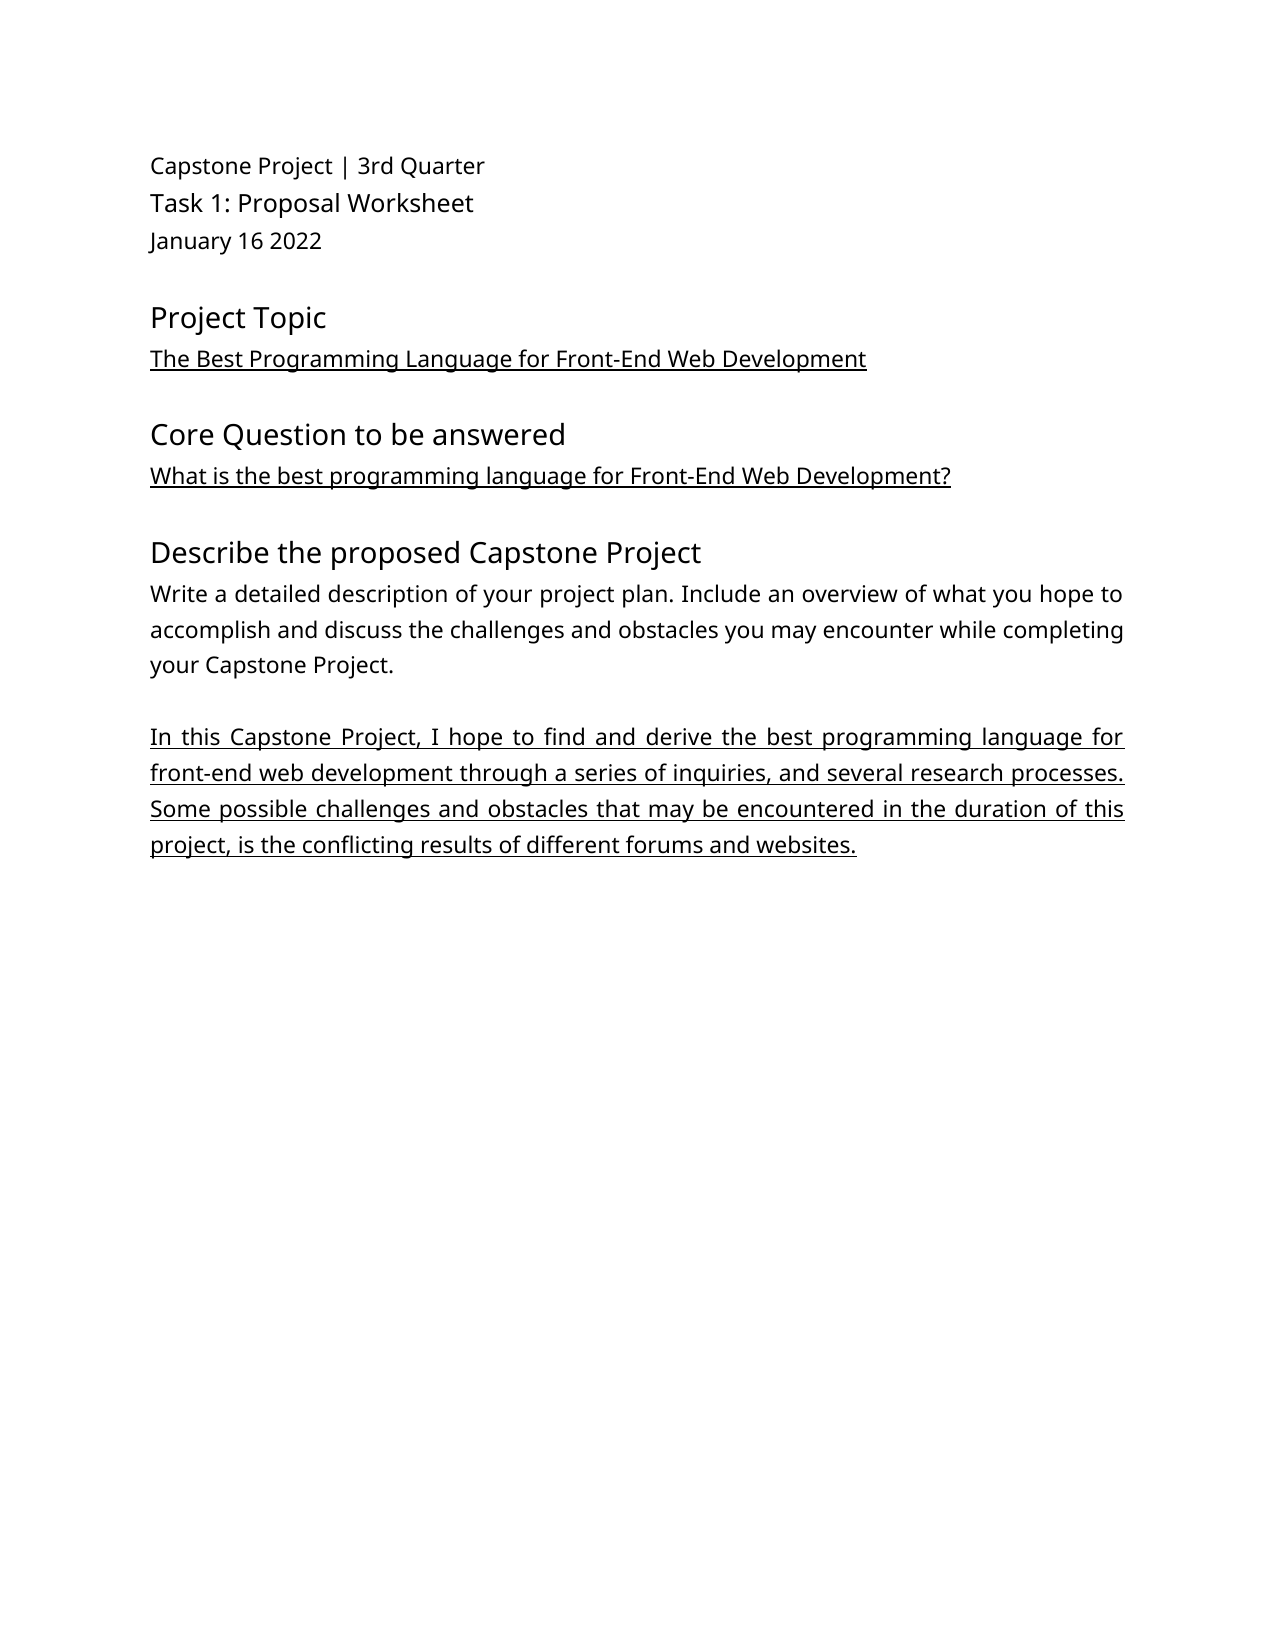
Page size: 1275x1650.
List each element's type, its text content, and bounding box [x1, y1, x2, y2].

text Project Topic [150, 297, 1125, 337]
text Write a detailed description of your project plan. Include an overview of what you hope to accomplish and discuss the challenges and obstacles you may encounter while completing your Capstone Project. [150, 578, 1125, 681]
text Capstone Project | 3rd Quarter [150, 150, 1125, 181]
text Describe the proposed Capstone Project [150, 532, 1125, 572]
text In this Capstone Project, I hope to find and derive the best programming language for [150, 721, 1125, 748]
text January 16 2022 [150, 225, 1125, 256]
text The Best Programming Language for Front-End Web Development [150, 343, 1125, 374]
text What is the best programming language for Front-End Web Development? [150, 460, 1125, 491]
text Some possible challenges and obstacles that may be encountered in the duration of this [150, 785, 1125, 820]
text project, is the conflicting results of different forums and websites. [150, 821, 1125, 860]
text Core Question to be answered [150, 414, 1125, 454]
text Task 1: Proposal Worksheet [150, 186, 1125, 220]
text front-end web development through a series of inquiries, and several research processes. [150, 749, 1125, 784]
